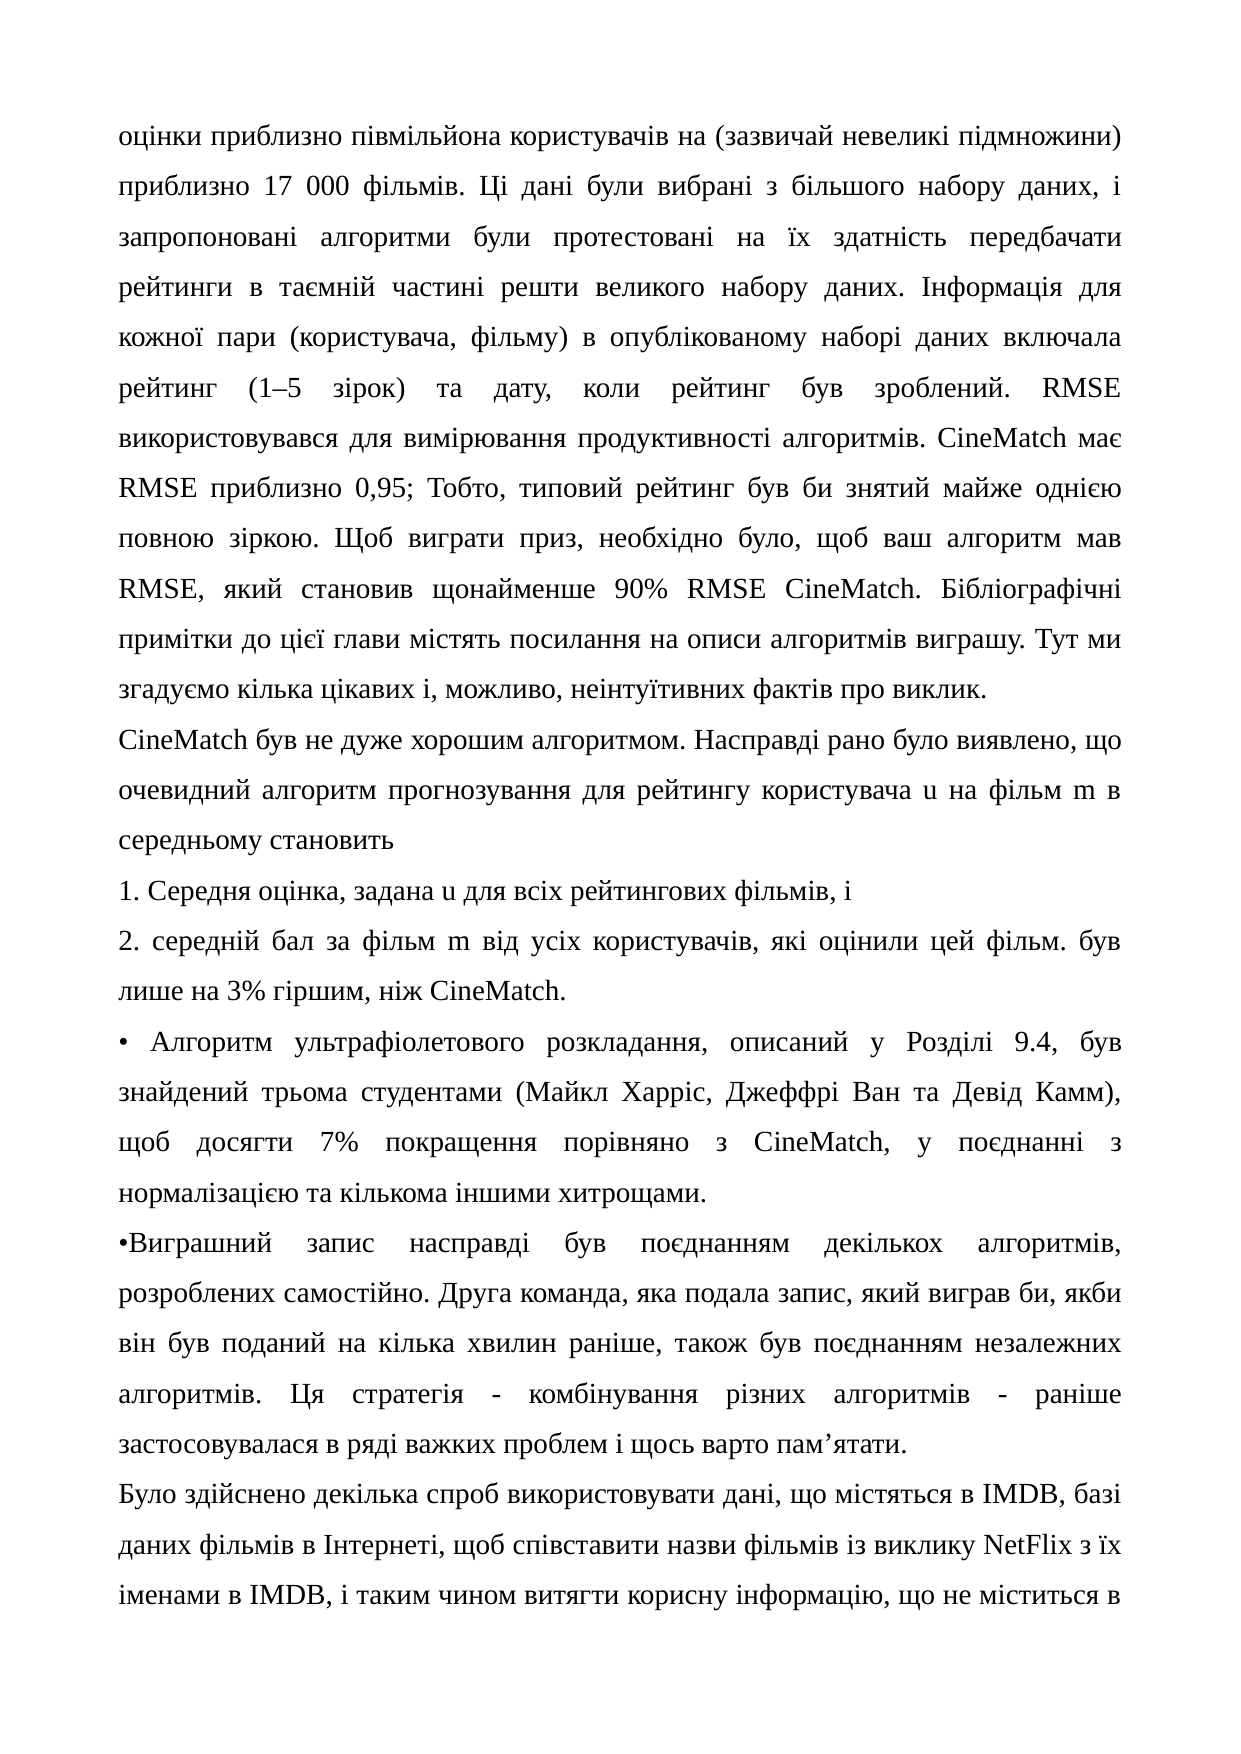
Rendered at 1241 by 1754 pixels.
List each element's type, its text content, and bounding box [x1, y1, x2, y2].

text CineMatch був не дуже хорошим алгоритмом. Насправді рано було виявлено, що очевидний алгоритм прогнозування для рейтингу користувача u на фільм m в середньому становить [118, 722, 1123, 856]
text •Виграшний запис насправді був поєднанням декількох алгоритмів, розроблених самостійно. Друга команда, яка подала запис, який виграв би, якби він був поданий на кілька хвилин раніше, також був поєднанням незалежних алгоритмів. Ця стратегія - комбінування різних алгоритмів - раніше застосовувалася в ряді важких проблем і щось варто пам’ятати. [118, 1225, 1123, 1460]
text Було здійснено декілька спроб використовувати дані, що містяться в IMDB, базі даних фільмів в Інтернеті, щоб співставити назви фільмів із виклику NetFlix з їх іменами в IMDB, і таким чином витягти корисну інформацію, що не міститься в [118, 1477, 1123, 1611]
text 2. середній бал за фільм m від усіх користувачів, які оцінили цей фільм. був лише на 3% гіршим, ніж CineMatch. [118, 923, 1123, 1007]
text • Алгоритм ультрафіолетового розкладання, описаний у Розділі 9.4, був знайдений трьома студентами (Майкл Харріс, Джеффрі Ван та Девід Камм), щоб досягти 7% покращення порівняно з CineMatch, у поєднанні з нормалізацією та кількома іншими хитрощами. [118, 1024, 1123, 1208]
text 1. Середня оцінка, задана u для всіх рейтингових фільмів, і [118, 873, 1123, 906]
text оцінки приблизно півмільйона користувачів на (зазвичай невеликі підмножини) приблизно 17 000 фільмів. Ці дані були вибрані з більшого набору даних, і запропоновані алгоритми були протестовані на їх здатність передбачати рейтинги в таємній частині решти великого набору даних. Інформація для кожної пари (користувача, фільму) в опублікованому наборі даних включала рейтинг (1–5 зірок) та дату, коли рейтинг був зроблений. RMSE використовувався для вимірювання продуктивності алгоритмів. CineMatch має RMSE приблизно 0,95; Тобто, типовий рейтинг був би знятий майже однією повною зіркою. Щоб виграти приз, необхідно було, щоб ваш алгоритм мав RMSE, який становив щонайменше 90% RMSE CineMatch. Бібліографічні примітки до цієї глави містять посилання на описи алгоритмів виграшу. Тут ми згадуємо кілька цікавих і, можливо, неінтуїтивних фактів про виклик. [118, 118, 1123, 705]
